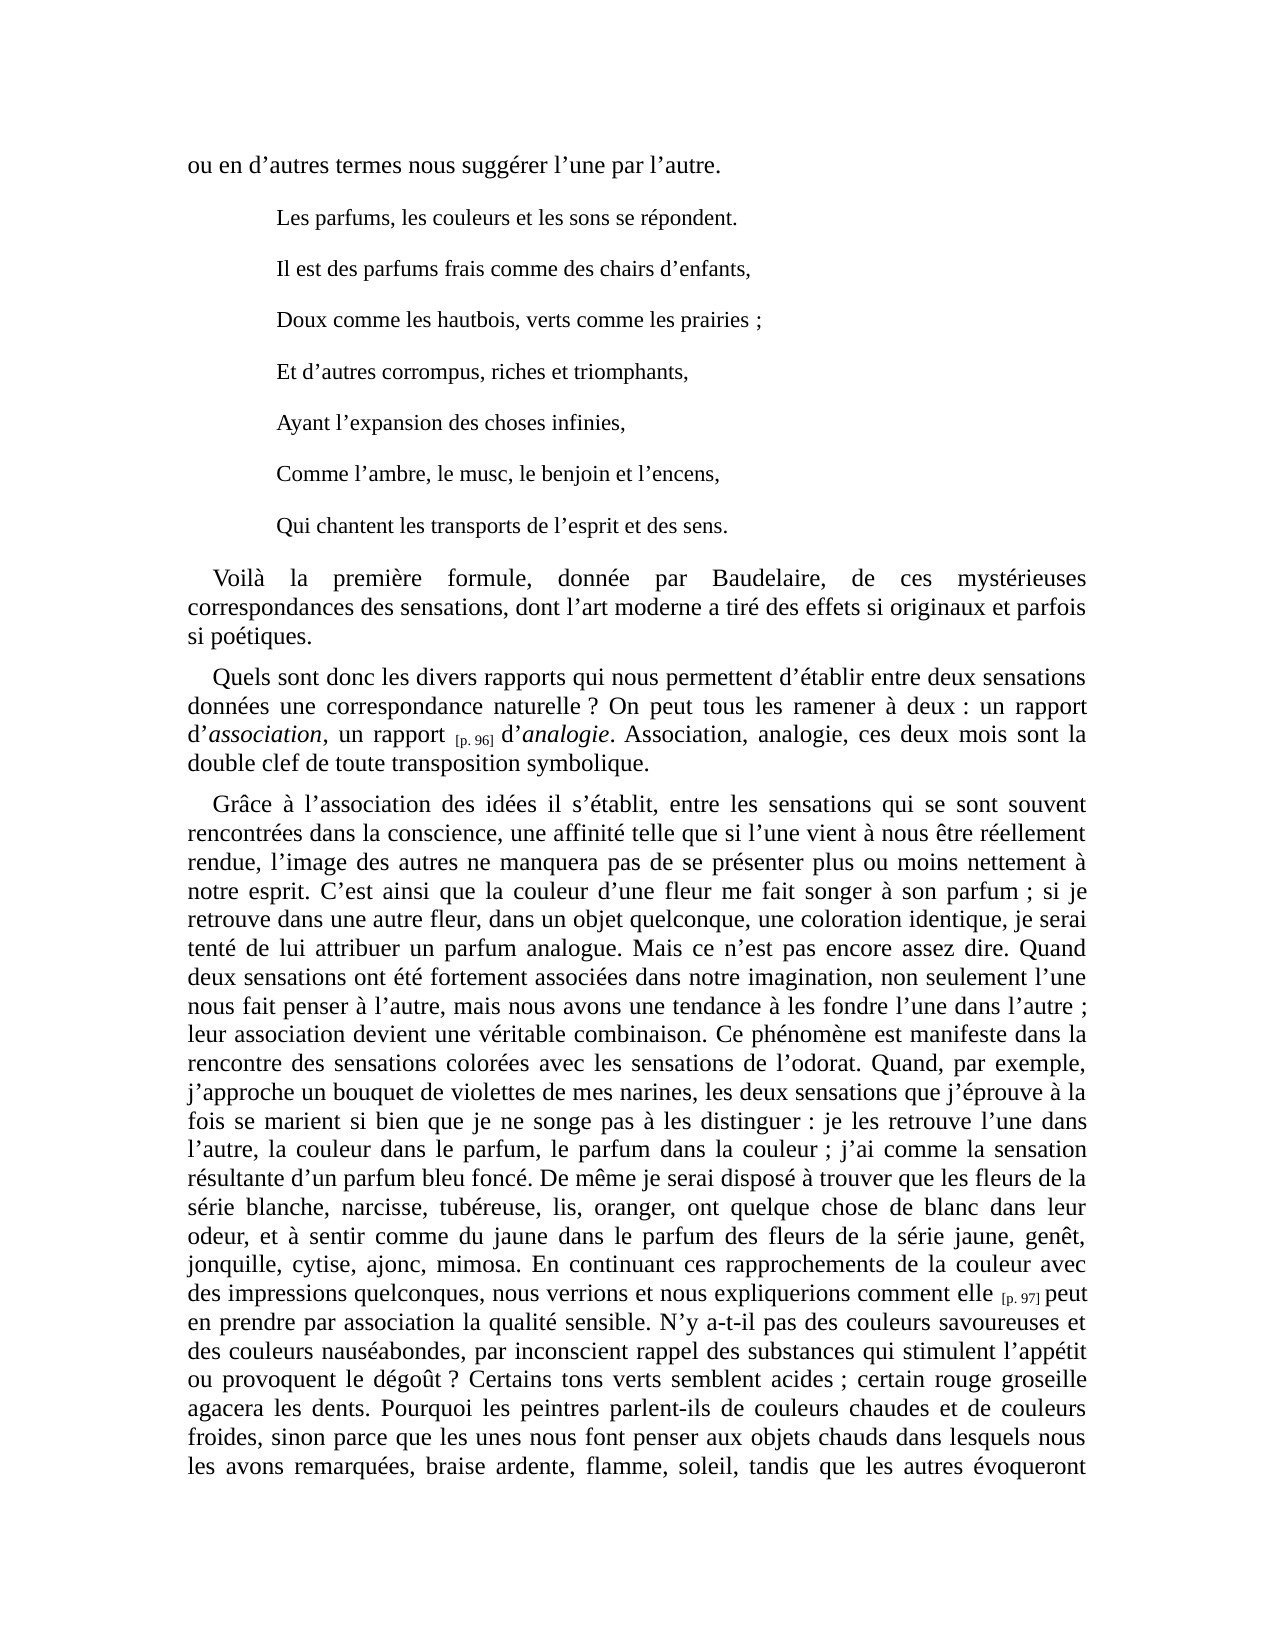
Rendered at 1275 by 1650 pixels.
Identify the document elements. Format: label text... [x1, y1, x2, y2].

text Il est des parfums frais comme des chairs d’enfants, [276, 255, 1087, 281]
text Quels sont donc les divers rapports qui nous permettent d’établir entre deux sensations données une correspondance naturelle ? On peut tous les ramener à deux : un rapport d’association, un rapport [p. 96] d’analogie. Association, analogie, ces deux mois sont la double clef de toute transposition symbolique. [187, 662, 1087, 777]
text Voilà la première formule, donnée par Baudelaire, de ces mystérieuses correspondances des sensations, dont l’art moderne a tiré des effets si originaux et parfois si poétiques. [187, 563, 1087, 649]
text ou en d’autres termes nous suggérer l’une par l’autre. [187, 150, 1087, 179]
text Comme l’ambre, le musc, le benjoin et l’encens, [276, 461, 1087, 487]
text Et d’autres corrompus, riches et triomphants, [276, 358, 1087, 384]
text Doux comme les hautbois, verts comme les prairies ; [276, 306, 1087, 333]
text Grâce à l’association des idées il s’établit, entre les sensations qui se sont souvent rencontrées dans la conscience, une affinité telle que si l’une vient à nous être réellement rendue, l’image des autres ne manquera pas de se présenter plus ou moins nettement à notre esprit. C’est ainsi que la couleur d’une fleur me fait songer à son parfum ; si je retrouve dans une autre fleur, dans un objet quelconque, une coloration identique, je serai tenté de lui attribuer un parfum analogue. Mais ce n’est pas encore assez dire. Quand deux sensations ont été fortement associées dans notre imagination, non seulement l’une nous fait penser à l’autre, mais nous avons une tendance à les fondre l’une dans l’autre ; leur association devient une véritable combinaison. Ce phénomène est manifeste dans la rencontre des sensations colorées avec les sensations de l’odorat. Quand, par exemple, j’approche un bouquet de violettes de mes narines, les deux sensations que j’éprouve à la fois se marient si bien que je ne songe pas à les distinguer : je les retrouve l’une dans l’autre, la couleur dans le parfum, le parfum dans la couleur ; j’ai comme la sensation résultante d’un parfum bleu foncé. De même je serai disposé à trouver que les fleurs de la série blanche, narcisse, tubéreuse, lis, oranger, ont quelque chose de blanc dans leur odeur, et à sentir comme du jaune dans le parfum des fleurs de la série jaune, genêt, jonquille, cytise, ajonc, mimosa. En continuant ces rapprochements de la couleur avec des impressions quelconques, nous verrions et nous expliquerions comment elle [p. 97] peut en prendre par association la qualité sensible. N’y a-t-il pas des couleurs savoureuses et des couleurs nauséabondes, par inconscient rappel des substances qui stimulent l’appétit ou provoquent le dégoût ? Certains tons verts semblent acides ; certain rouge groseille agacera les dents. Pourquoi les peintres parlent-ils de couleurs chaudes et de couleurs froides, sinon parce que les unes nous font penser aux objets chauds dans lesquels nous les avons remarquées, braise ardente, flamme, soleil, tandis que les autres évoqueront [187, 789, 1087, 1479]
text Ayant l’expansion des choses infinies, [276, 409, 1087, 436]
text Qui chantent les transports de l’esprit et des sens. [276, 512, 1087, 538]
text Les parfums, les couleurs et les sons se répondent. [276, 204, 1087, 230]
